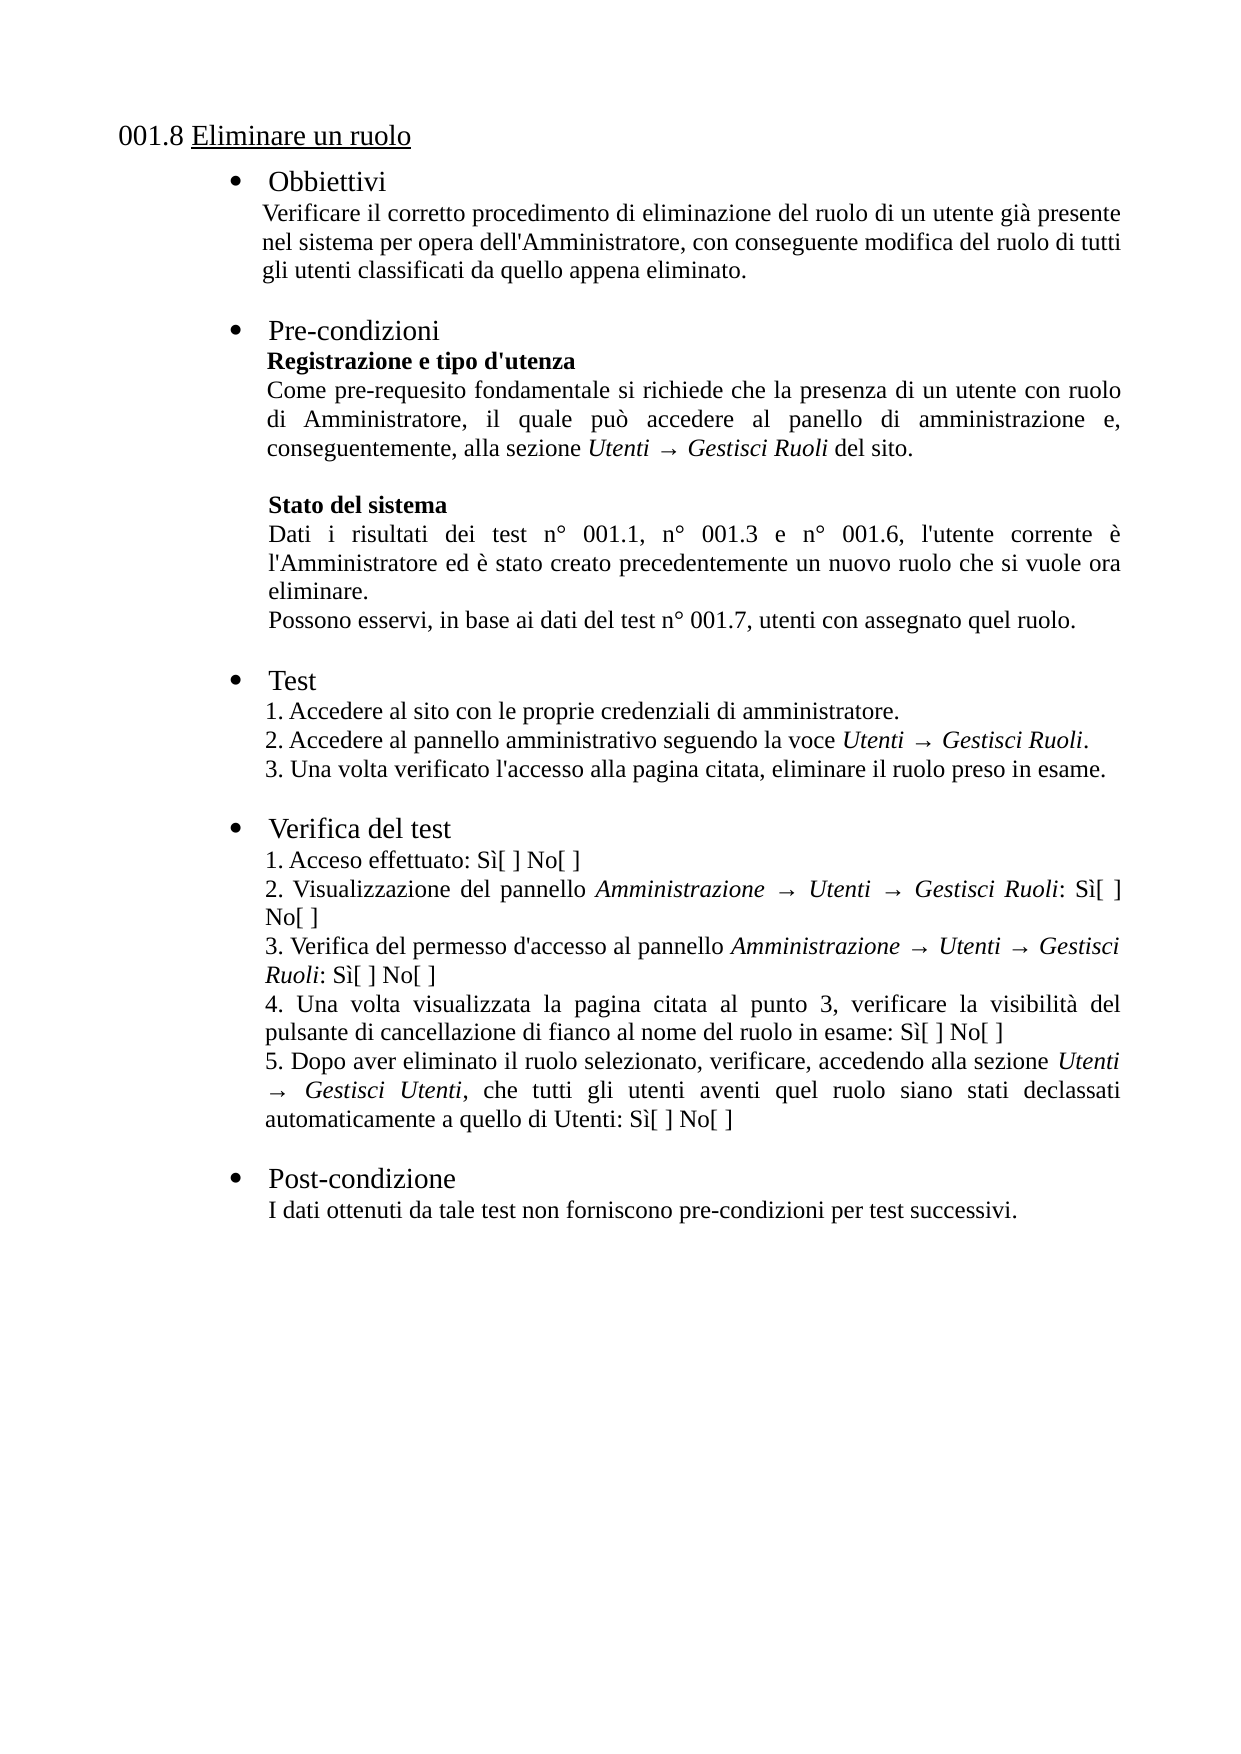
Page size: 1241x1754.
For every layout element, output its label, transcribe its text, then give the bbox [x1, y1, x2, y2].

text Possono esservi, in base ai dati del test n° 001.7, utenti con assegnato quel ruolo. [268, 605, 1122, 634]
list Obbiettivi [231, 164, 1122, 198]
text I dati ottenuti da tale test non forniscono pre-condizioni per test successivi. [268, 1195, 1122, 1224]
list 3. Una volta verificato l'accesso alla pagina citata, eliminare il ruolo preso in esame. [265, 754, 1122, 783]
text 4. Una volta visualizzata la pagina citata al punto 3, verificare la visibilità del pulsante di cancellazione di fianco al nome del ruolo in esame: Sì[ ] No[ ] [265, 989, 1122, 1046]
text Registrazione e tipo d'utenza [267, 346, 1122, 375]
text 3. Verifica del permesso d'accesso al pannello Amministrazione → Utenti → Gestisci Ruoli: Sì[ ] No[ ] [265, 931, 1122, 989]
text 1. Accedere al sito con le proprie credenziali di amministratore. [265, 696, 1122, 725]
text Stato del sistema [268, 490, 1122, 519]
text 5. Dopo aver eliminato il ruolo selezionato, verificare, accedendo alla sezione Utenti → Gestisci Utenti, che tutti gli utenti aventi quel ruolo siano stati declassati automaticamente a quello di Utenti: Sì[ ] No[ ] [265, 1046, 1122, 1132]
list Verifica del test [231, 811, 1122, 845]
list 2. Accedere al pannello amministrativo seguendo la voce Utenti → Gestisci Ruoli. [265, 725, 1122, 754]
subtitle 001.8 Eliminare un ruolo [118, 118, 1122, 152]
text Come pre-requesito fondamentale si richiede che la presenza di un utente con ruolo di Amministratore, il quale può accedere al panello di amministrazione e, conseguentemente, alla sezione Utenti → Gestisci Ruoli del sito. [267, 375, 1122, 461]
text 2. Visualizzazione del pannello Amministrazione → Utenti → Gestisci Ruoli: Sì[ ] No[ ] [265, 874, 1122, 931]
list Test [231, 663, 1122, 696]
list Pre-condizioni [231, 313, 1122, 346]
text Verificare il corretto procedimento di eliminazione del ruolo di un utente già presente nel sistema per opera dell'Amministratore, con conseguente modifica del ruolo di tutti gli utenti classificati da quello appena eliminato. [262, 198, 1122, 284]
text Dati i risultati dei test n° 001.1, n° 001.3 e n° 001.6, l'utente corrente è l'Amministratore ed è stato creato precedentemente un nuovo ruolo che si vuole ora eliminare. [268, 519, 1122, 605]
list Post-condizione [231, 1161, 1122, 1195]
text 1. Acceso effettuato: Sì[ ] No[ ] [265, 845, 1122, 874]
